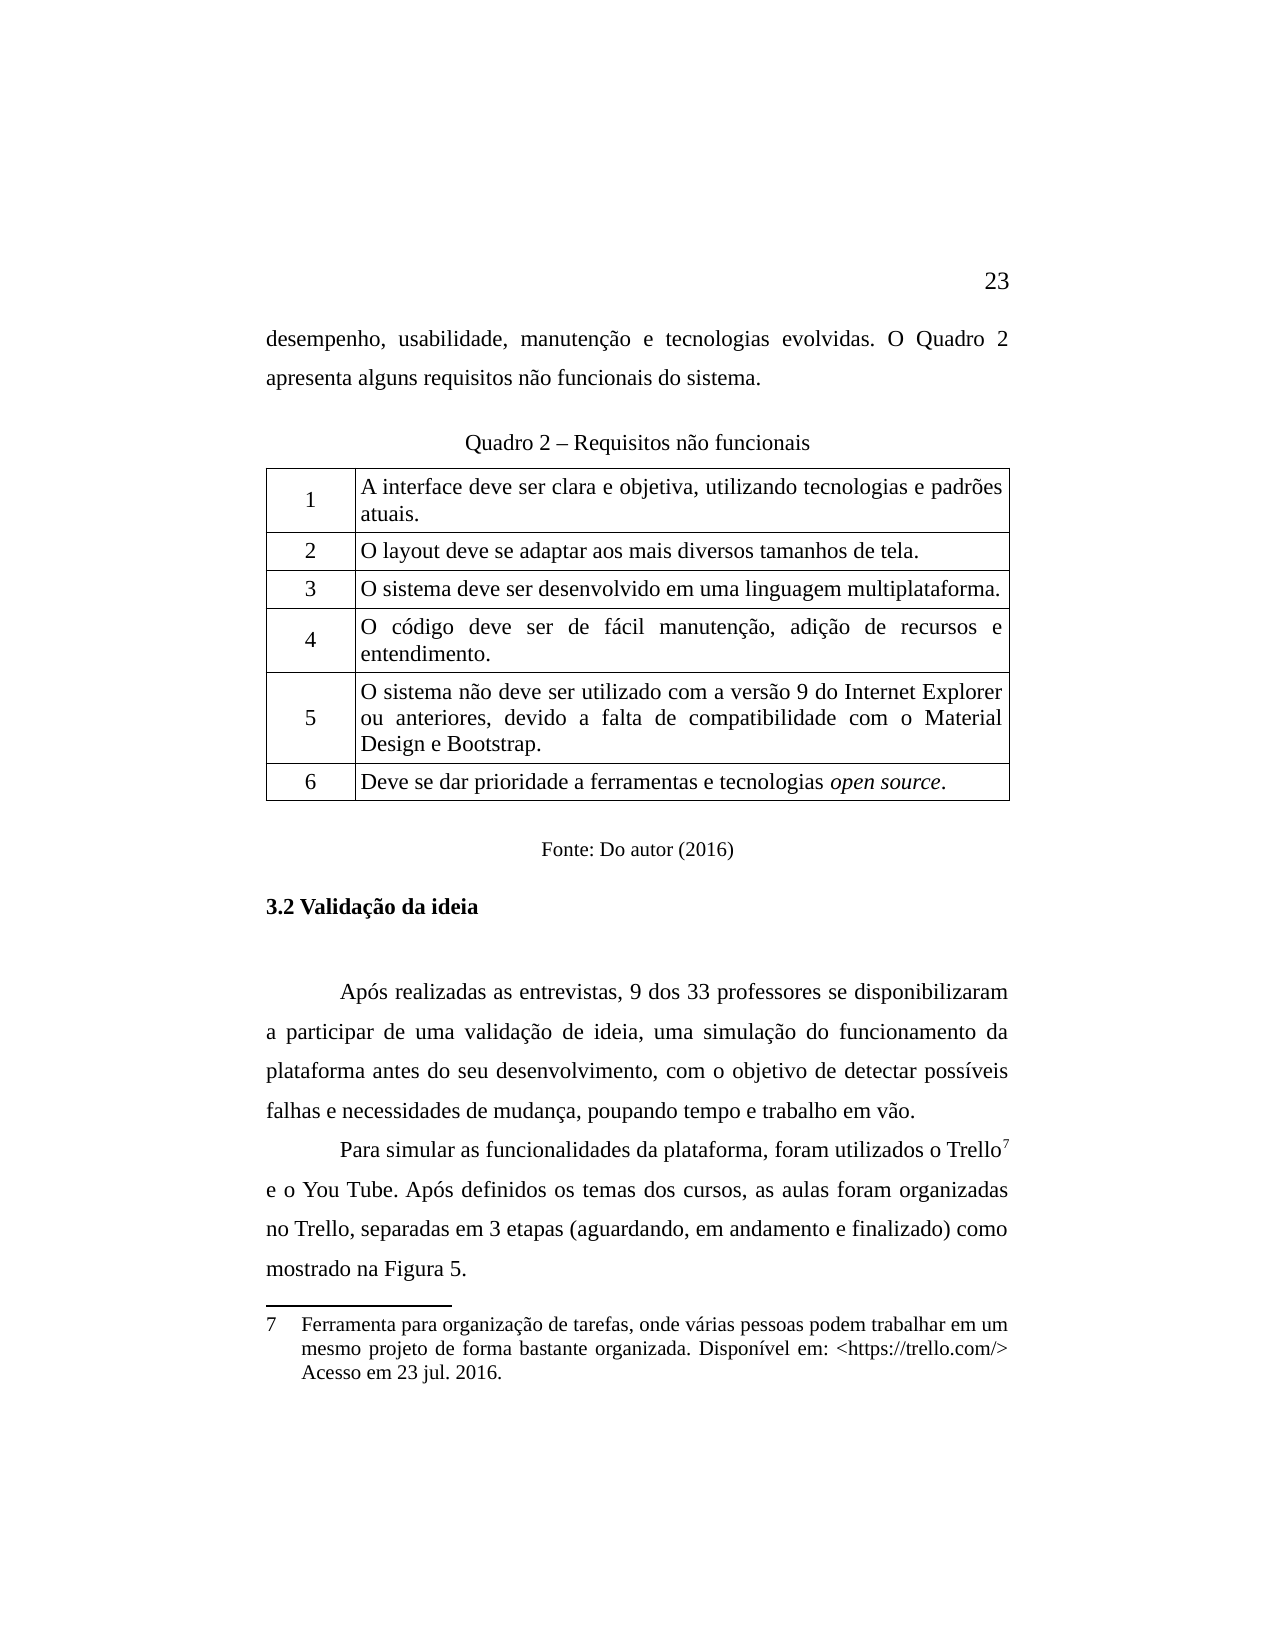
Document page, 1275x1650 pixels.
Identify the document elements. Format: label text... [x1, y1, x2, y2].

table_cell O layout deve se adaptar aos mais diversos tamanhos de tela. [356, 533, 1009, 570]
subtitle Quadro 2 – Requisitos não funcionais [266, 429, 1009, 455]
text Após realizadas as entrevistas, 9 dos 33 professores se disponibilizaram a participar de uma validação de ideia, uma simulação do funcionamento da plataforma antes do seu desenvolvimento, com o objetivo de detectar possíveis falhas e necessidades de mudança, poupando tempo e trabalho em vão. [266, 978, 1009, 1123]
text desempenho, usabilidade, manutenção e tecnologias evolvidas. O Quadro 2 apresenta alguns requisitos não funcionais do sistema. [266, 325, 1009, 391]
table_cell O código deve ser de fácil manutenção, adição de recursos e entendimento. [356, 609, 1009, 672]
text Fonte: Do autor (2016) [266, 837, 1009, 861]
table_cell 5 [267, 673, 355, 762]
text Ferramenta para organização de tarefas, onde várias pessoas podem trabalhar em um mesmo projeto de forma bastante organizada. Disponível em: <https://trello.com/> Acesso em 23 jul. 2016. [266, 1312, 1009, 1384]
table_cell 4 [267, 609, 355, 672]
table_cell 6 [267, 764, 355, 800]
table_cell O sistema não deve ser utilizado com a versão 9 do Internet Explorer ou anteriores, devido a falta de compatibilidade com o Material Design e Bootstrap. [356, 673, 1009, 762]
table_header 1 [267, 469, 355, 532]
table_cell 3 [267, 571, 355, 608]
text Para simular as funcionalidades da plataforma, foram utilizados o Trello e o You Tube. Após definidos os temas dos cursos, as aulas foram organizadas no Trello, separadas em 3 etapas (aguardando, em andamento e finalizado) como mostrado na Figura 5. [266, 1136, 1009, 1281]
table_cell 2 [267, 533, 355, 570]
table_cell O sistema deve ser desenvolvido em uma linguagem multiplataforma. [356, 571, 1009, 608]
table_header A interface deve ser clara e objetiva, utilizando tecnologias e padrões atuais. [356, 469, 1009, 532]
subtitle 3.2 Validação da ideia [266, 893, 1009, 920]
table_cell Deve se dar prioridade a ferramentas e tecnologias open source. [356, 764, 1009, 800]
